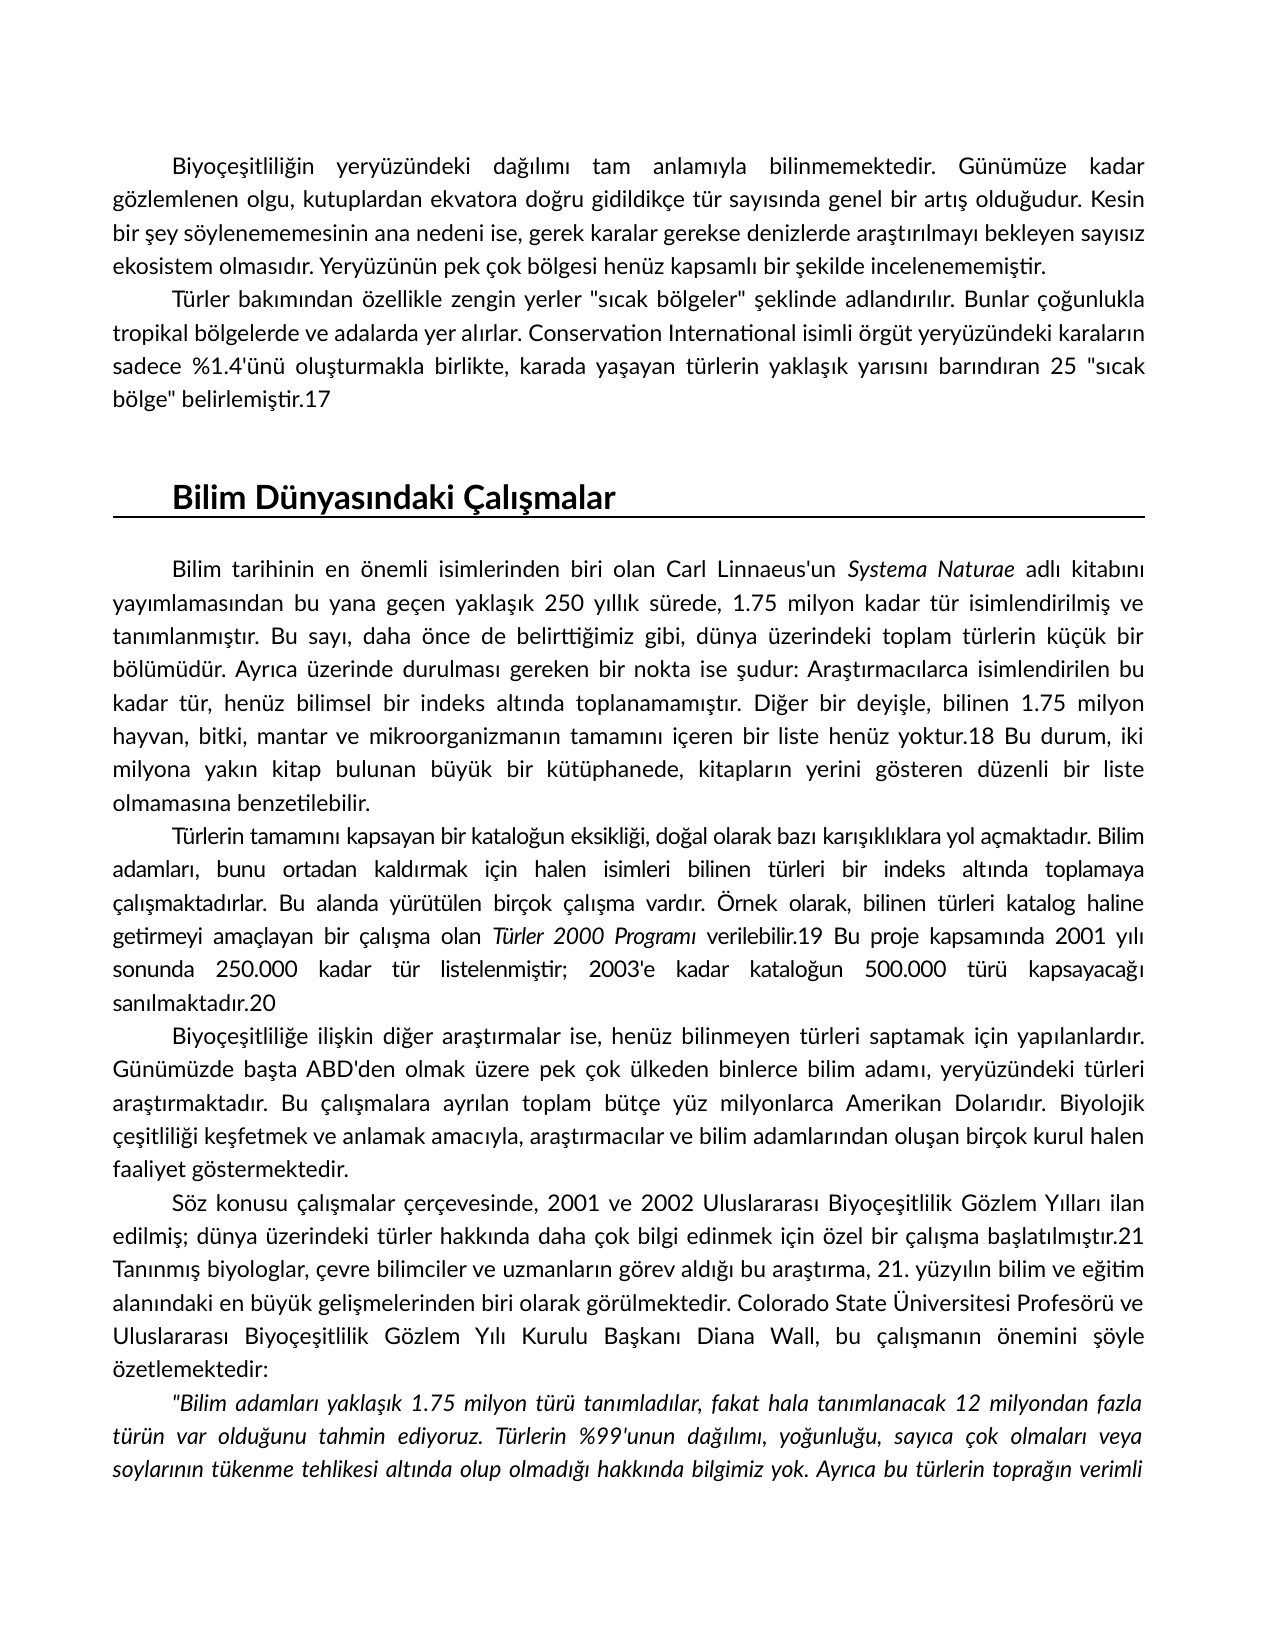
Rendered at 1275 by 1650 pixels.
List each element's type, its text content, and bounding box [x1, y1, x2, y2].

text "Bilim adamları yaklaşık 1.75 milyon türü tanımladılar, fakat hala tanımlanacak 12 milyondan fazla türün var olduğunu tahmin ediyoruz. Türlerin %99'unun dağılımı, yoğunluğu, sayıca çok olmaları veya soylarının tükenme tehlikesi altında olup olmadığı hakkında bilgimiz yok. Ayrıca bu türlerin toprağın verimli [112, 1384, 1145, 1484]
text Bilim Dünyasındaki Çalışmalar [112, 481, 1145, 518]
text Türlerin tamamını kapsayan bir kataloğun eksikliği, doğal olarak bazı karışıklıklara yol açmaktadır. Bilim adamları, bunu ortadan kaldırmak için halen isimleri bilinen türleri bir indeks altında toplamaya çalışmaktadırlar. Bu alanda yürütülen birçok çalışma vardır. Örnek olarak, bilinen türleri katalog haline getirmeyi amaçlayan bir çalışma olan Türler 2000 Programı verilebilir.19 Bu proje kapsamında 2001 yılı sonunda 250.000 kadar tür listelenmiştir; 2003'e kadar kataloğun 500.000 türü kapsayacağı sanılmaktadır.20 [112, 818, 1145, 1018]
text Biyoçeşitliliğe ilişkin diğer araştırmalar ise, henüz bilinmeyen türleri saptamak için yapılanlardır. Günümüzde başta ABD'den olmak üzere pek çok ülkeden binlerce bilim adamı, yeryüzündeki türleri araştırmaktadır. Bu çalışmalara ayrılan toplam bütçe yüz milyonlarca Amerikan Dolarıdır. Biyolojik çeşitliliği keşfetmek ve anlamak amacıyla, araştırmacılar ve bilim adamlarından oluşan birçok kurul halen faaliyet göstermektedir. [112, 1018, 1145, 1184]
text Biyoçeşitliliğin yeryüzündeki dağılımı tam anlamıyla bilinmemektedir. Günümüze kadar gözlemlenen olgu, kutuplardan ekvatora doğru gidildikçe tür sayısında genel bir artış olduğudur. Kesin bir şey söylenememesinin ana nedeni ise, gerek karalar gerekse denizlerde araştırılmayı bekleyen sayısız ekosistem olmasıdır. Yeryüzünün pek çok bölgesi henüz kapsamlı bir şekilde incelenememiştir. [112, 148, 1145, 281]
text Söz konusu çalışmalar çerçevesinde, 2001 ve 2002 Uluslararası Biyoçeşitlilik Gözlem Yılları ilan edilmiş; dünya üzerindeki türler hakkında daha çok bilgi edinmek için özel bir çalışma başlatılmıştır.21 Tanınmış biyologlar, çevre bilimciler ve uzmanların görev aldığı bu araştırma, 21. yüzyılın bilim ve eğitim alanındaki en büyük gelişmelerinden biri olarak görülmektedir. Colorado State Üniversitesi Profesörü ve Uluslararası Biyoçeşitlilik Gözlem Yılı Kurulu Başkanı Diana Wall, bu çalışmanın önemini şöyle özetlemektedir: [112, 1184, 1145, 1384]
text Bilim tarihinin en önemli isimlerinden biri olan Carl Linnaeus'un Systema Naturae adlı kitabını yayımlamasından bu yana geçen yaklaşık 250 yıllık sürede, 1.75 milyon kadar tür isimlendirilmiş ve tanımlanmıştır. Bu sayı, daha önce de belirttiğimiz gibi, dünya üzerindeki toplam türlerin küçük bir bölümüdür. Ayrıca üzerinde durulması gereken bir nokta ise şudur: Araştırmacılarca isimlendirilen bu kadar tür, henüz bilimsel bir indeks altında toplanamamıştır. Diğer bir deyişle, bilinen 1.75 milyon hayvan, bitki, mantar ve mikroorganizmanın tamamını içeren bir liste henüz yoktur.18 Bu durum, iki milyona yakın kitap bulunan büyük bir kütüphanede, kitapların yerini gösteren düzenli bir liste olmamasına benzetilebilir. [112, 551, 1145, 818]
text Türler bakımından özellikle zengin yerler "sıcak bölgeler" şeklinde adlandırılır. Bunlar çoğunlukla tropikal bölgelerde ve adalarda yer alırlar. Conservation International isimli örgüt yeryüzündeki karaların sadece %1.4'ünü oluşturmakla birlikte, karada yaşayan türlerin yaklaşık yarısını barındıran 25 "sıcak bölge" belirlemiştir.17 [112, 281, 1145, 414]
